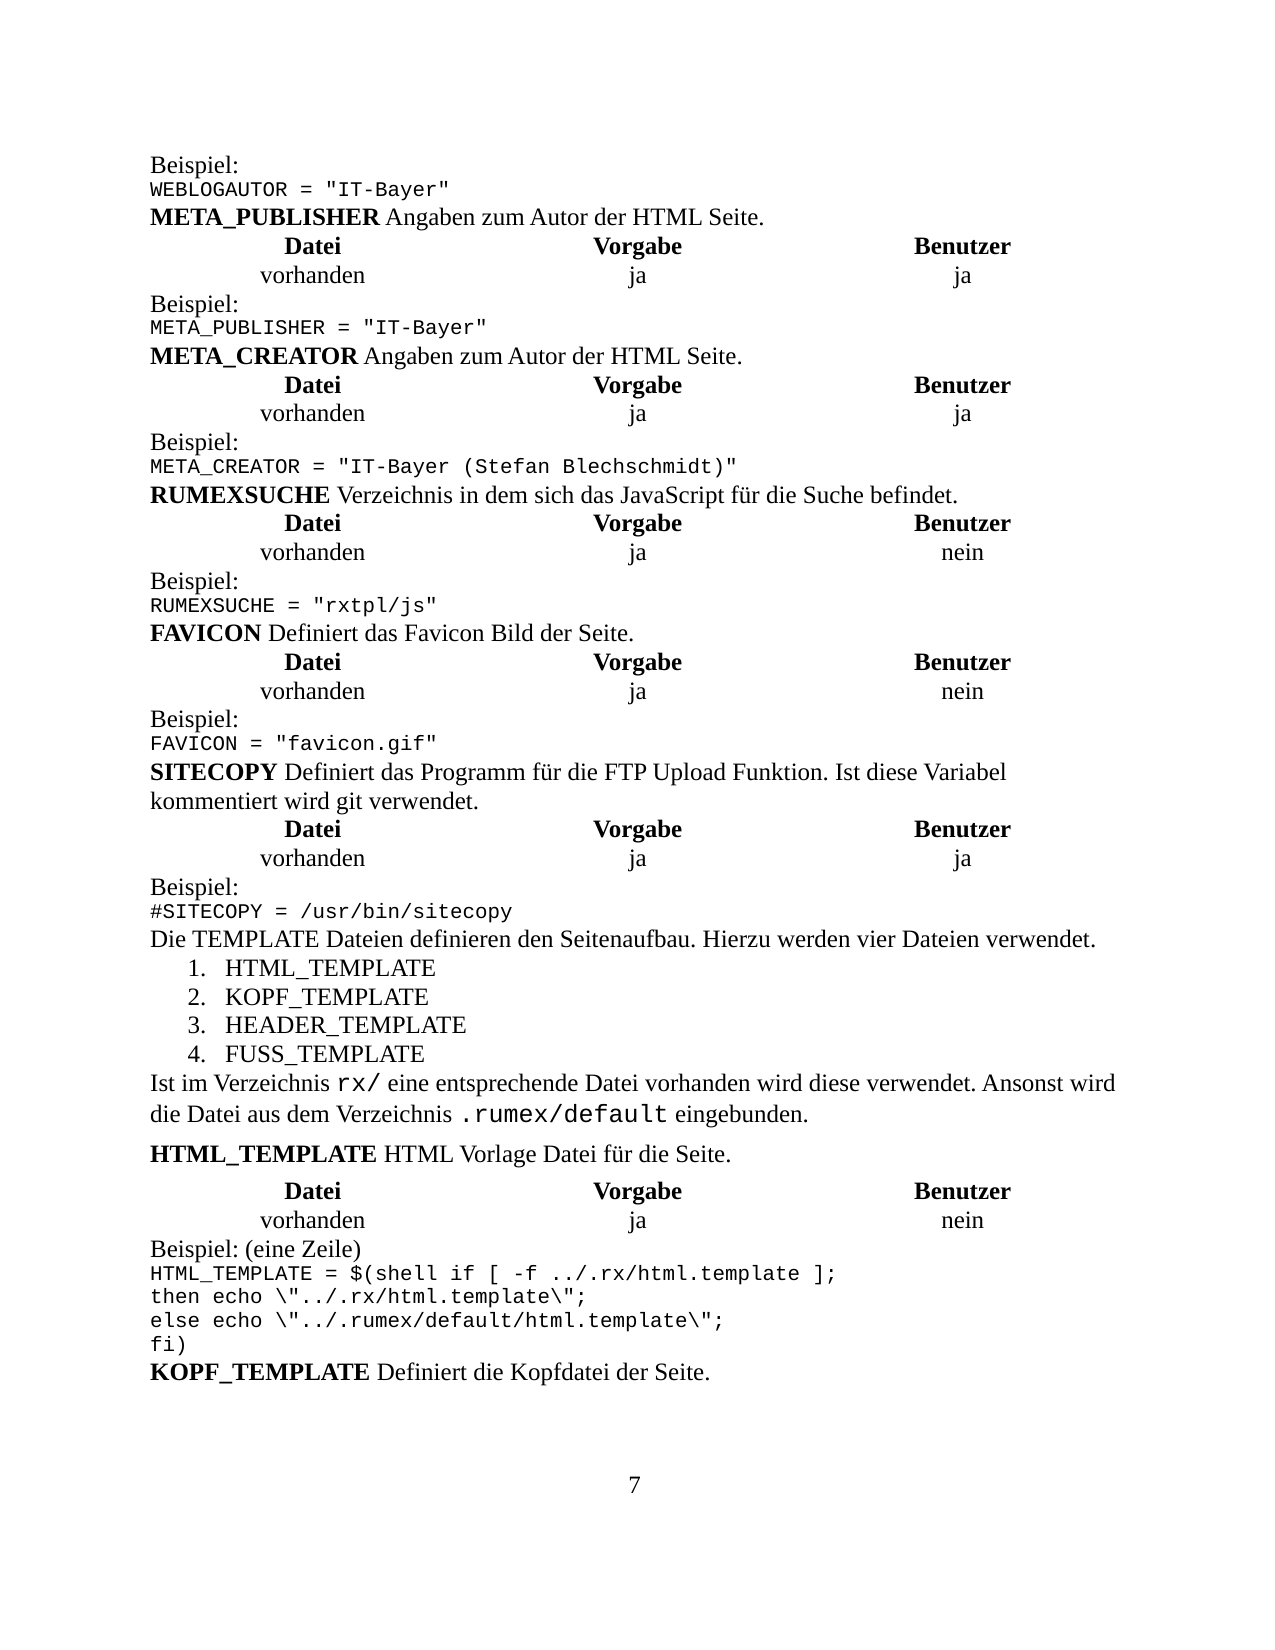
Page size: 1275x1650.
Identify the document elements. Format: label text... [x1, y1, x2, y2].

text KOPF_TEMPLATE Definiert die Kopfdatei der Seite. [150, 1357, 1125, 1386]
table_cell vorhanden [150, 843, 475, 872]
table_cell nein [800, 1205, 1125, 1234]
list FUSS_TEMPLATE [187, 1039, 1125, 1068]
table_cell vorhanden [150, 537, 475, 566]
text RUMEXSUCHE = "rxtpl/js" [150, 595, 1125, 618]
table_header Datei [150, 509, 475, 537]
table_header Benutzer [800, 1176, 1125, 1205]
table_header Benutzer [800, 509, 1125, 537]
table_header Vorgabe [475, 647, 800, 676]
text FAVICON Definiert das Favicon Bild der Seite. [150, 618, 1125, 647]
text RUMEXSUCHE Verzeichnis in dem sich das JavaScript für die Suche befindet. [150, 480, 1125, 508]
text Beispiel: [150, 289, 1125, 317]
text fi) [150, 1334, 1125, 1357]
table_cell ja [475, 843, 800, 872]
table_header Datei [150, 370, 475, 398]
table_cell ja [800, 399, 1125, 427]
text HTML_TEMPLATE = $(shell if [ -f ../.rx/html.template ]; [150, 1263, 1125, 1286]
text Ist im Verzeichnis rx/ eine entsprechende Datei vorhanden wird diese verwendet. Ansonst wird die Datei aus dem Verzeichnis .rumex/default eingebunden. [150, 1068, 1125, 1130]
list HTML_TEMPLATE [187, 953, 1125, 982]
text then echo \"../.rx/html.template\"; [150, 1286, 1125, 1310]
table_cell vorhanden [150, 399, 475, 427]
text Beispiel: (eine Zeile) [150, 1234, 1125, 1263]
list HEADER_TEMPLATE [187, 1011, 1125, 1039]
text else echo \"../.rumex/default/html.template\"; [150, 1310, 1125, 1334]
text META_PUBLISHER = "IT-Bayer" [150, 317, 1125, 341]
table_cell ja [800, 260, 1125, 289]
table_cell ja [475, 1205, 800, 1234]
table_header Datei [150, 647, 475, 676]
table_header Vorgabe [475, 509, 800, 537]
table_header Vorgabe [475, 231, 800, 260]
table_header Datei [150, 815, 475, 843]
table_cell nein [800, 537, 1125, 566]
table_header Vorgabe [475, 1176, 800, 1205]
table_cell vorhanden [150, 676, 475, 704]
table_header Vorgabe [475, 815, 800, 843]
table_header Vorgabe [475, 370, 800, 398]
table_header Datei [150, 1176, 475, 1205]
table_cell ja [475, 676, 800, 704]
table_header Benutzer [800, 231, 1125, 260]
table_cell ja [475, 399, 800, 427]
text HTML_TEMPLATE HTML Vorlage Datei für die Seite. [150, 1139, 1125, 1167]
text META_CREATOR Angaben zum Autor der HTML Seite. [150, 341, 1125, 370]
table_cell vorhanden [150, 260, 475, 289]
text META_PUBLISHER Angaben zum Autor der HTML Seite. [150, 202, 1125, 231]
text Beispiel: [150, 150, 1125, 179]
table_cell ja [475, 537, 800, 566]
text FAVICON = "favicon.gif" [150, 733, 1125, 757]
text Beispiel: [150, 427, 1125, 456]
table_cell ja [475, 260, 800, 289]
text WEBLOGAUTOR = "IT-Bayer" [150, 179, 1125, 202]
list KOPF_TEMPLATE [187, 982, 1125, 1011]
table_cell nein [800, 676, 1125, 704]
text Die TEMPLATE Dateien definieren den Seitenaufbau. Hierzu werden vier Dateien verwendet. [150, 924, 1125, 953]
text #SITECOPY = /usr/bin/sitecopy [150, 901, 1125, 924]
table_cell ja [800, 843, 1125, 872]
text SITECOPY Definiert das Programm für die FTP Upload Funktion. Ist diese Variabel kommentiert wird git verwendet. [150, 757, 1125, 814]
table_header Datei [150, 231, 475, 260]
table_header Benutzer [800, 815, 1125, 843]
table_header Benutzer [800, 370, 1125, 398]
text META_CREATOR = "IT-Bayer (Stefan Blechschmidt)" [150, 456, 1125, 480]
text Beispiel: [150, 872, 1125, 901]
table_cell vorhanden [150, 1205, 475, 1234]
text Beispiel: [150, 704, 1125, 733]
text Beispiel: [150, 566, 1125, 595]
table_header Benutzer [800, 647, 1125, 676]
